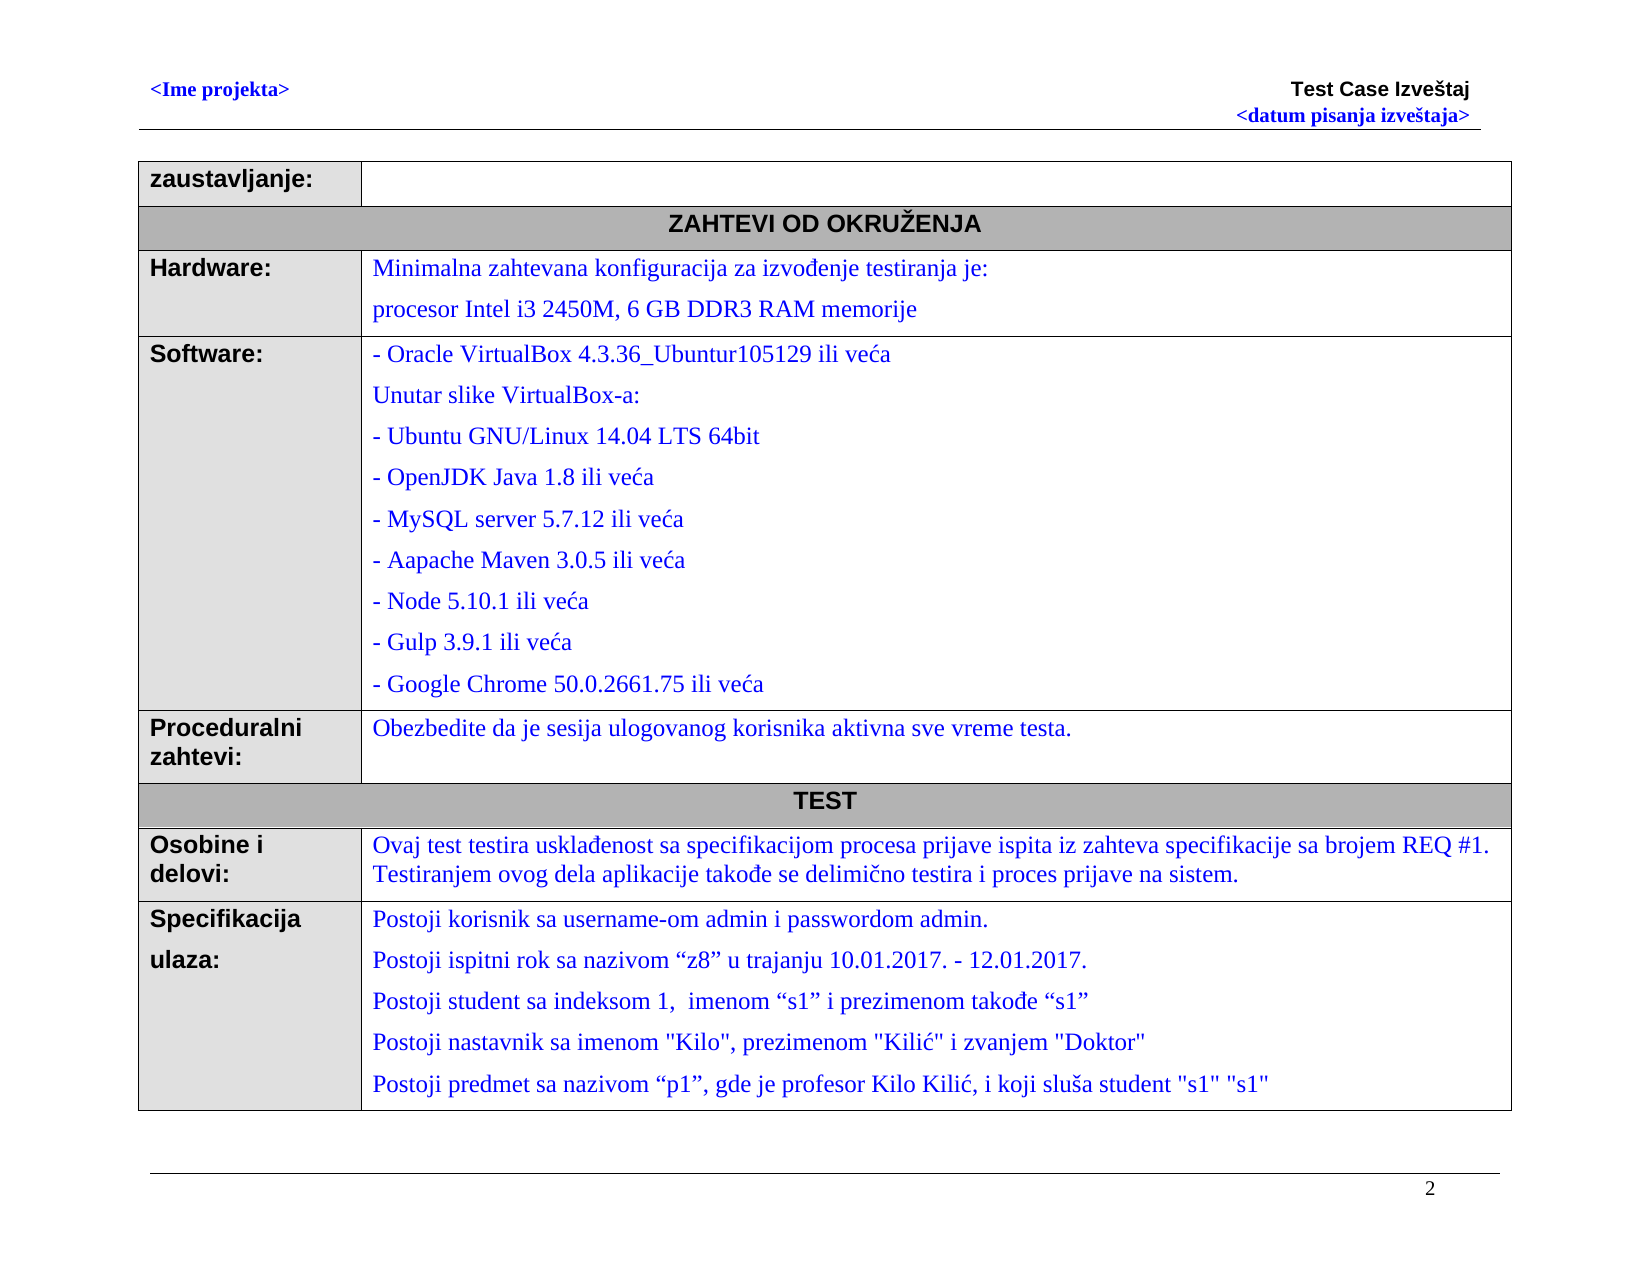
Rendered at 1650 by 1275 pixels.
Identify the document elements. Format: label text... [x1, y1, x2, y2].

table_cell zaustavljanje: [139, 162, 361, 206]
table_cell Postoji korisnik sa username-om admin i passwordom admin. Postoji ispitni rok sa nazivom “z8” u trajanju 10.01.2017. - 12.01.2017. Postoji student sa indeksom 1, imenom “s1” i prezimenom takođe “s1” Postoji nastavnik sa imenom "Kilo", prezimenom "Kilić" i zvanjem "Doktor" Postoji predmet sa nazivom “p1”, gde je profesor Kilo Kilić, i koji sluša student "s1" "s1" [362, 902, 1511, 1110]
table_cell Specifikacija ulaza: [139, 902, 361, 1110]
table_cell Software: [139, 337, 361, 710]
table_cell TEST [139, 784, 1511, 827]
table_cell Minimalna zahtevana konfiguracija za izvođenje testiranja je: procesor Intel i3 2450M, 6 GB DDR3 RAM memorije [362, 251, 1511, 336]
table_cell Proceduralni zahtevi: [139, 711, 361, 783]
table_cell Hardware: [139, 251, 361, 336]
table_cell Osobine i delovi: [139, 829, 361, 901]
table_cell ZAHTEVI OD OKRUŽENJA [139, 207, 1511, 250]
table_cell Obezbedite da je sesija ulogovanog korisnika aktivna sve vreme testa. [362, 711, 1511, 783]
table_cell [362, 162, 1511, 206]
table_cell - Oracle VirtualBox 4.3.36_Ubuntur105129 ili veća Unutar slike VirtualBox-a: - Ubuntu GNU/Linux 14.04 LTS 64bit - OpenJDK Java 1.8 ili veća - MySQL server 5.7.12 ili veća - Aapache Maven 3.0.5 ili veća - Node 5.10.1 ili veća - Gulp 3.9.1 ili veća - Google Chrome 50.0.2661.75 ili veća [362, 337, 1511, 710]
table_cell Ovaj test testira usklađenost sa specifikacijom procesa prijave ispita iz zahteva specifikacije sa brojem REQ #1. Testiranjem ovog dela aplikacije takođe se delimično testira i proces prijave na sistem. [362, 829, 1511, 901]
